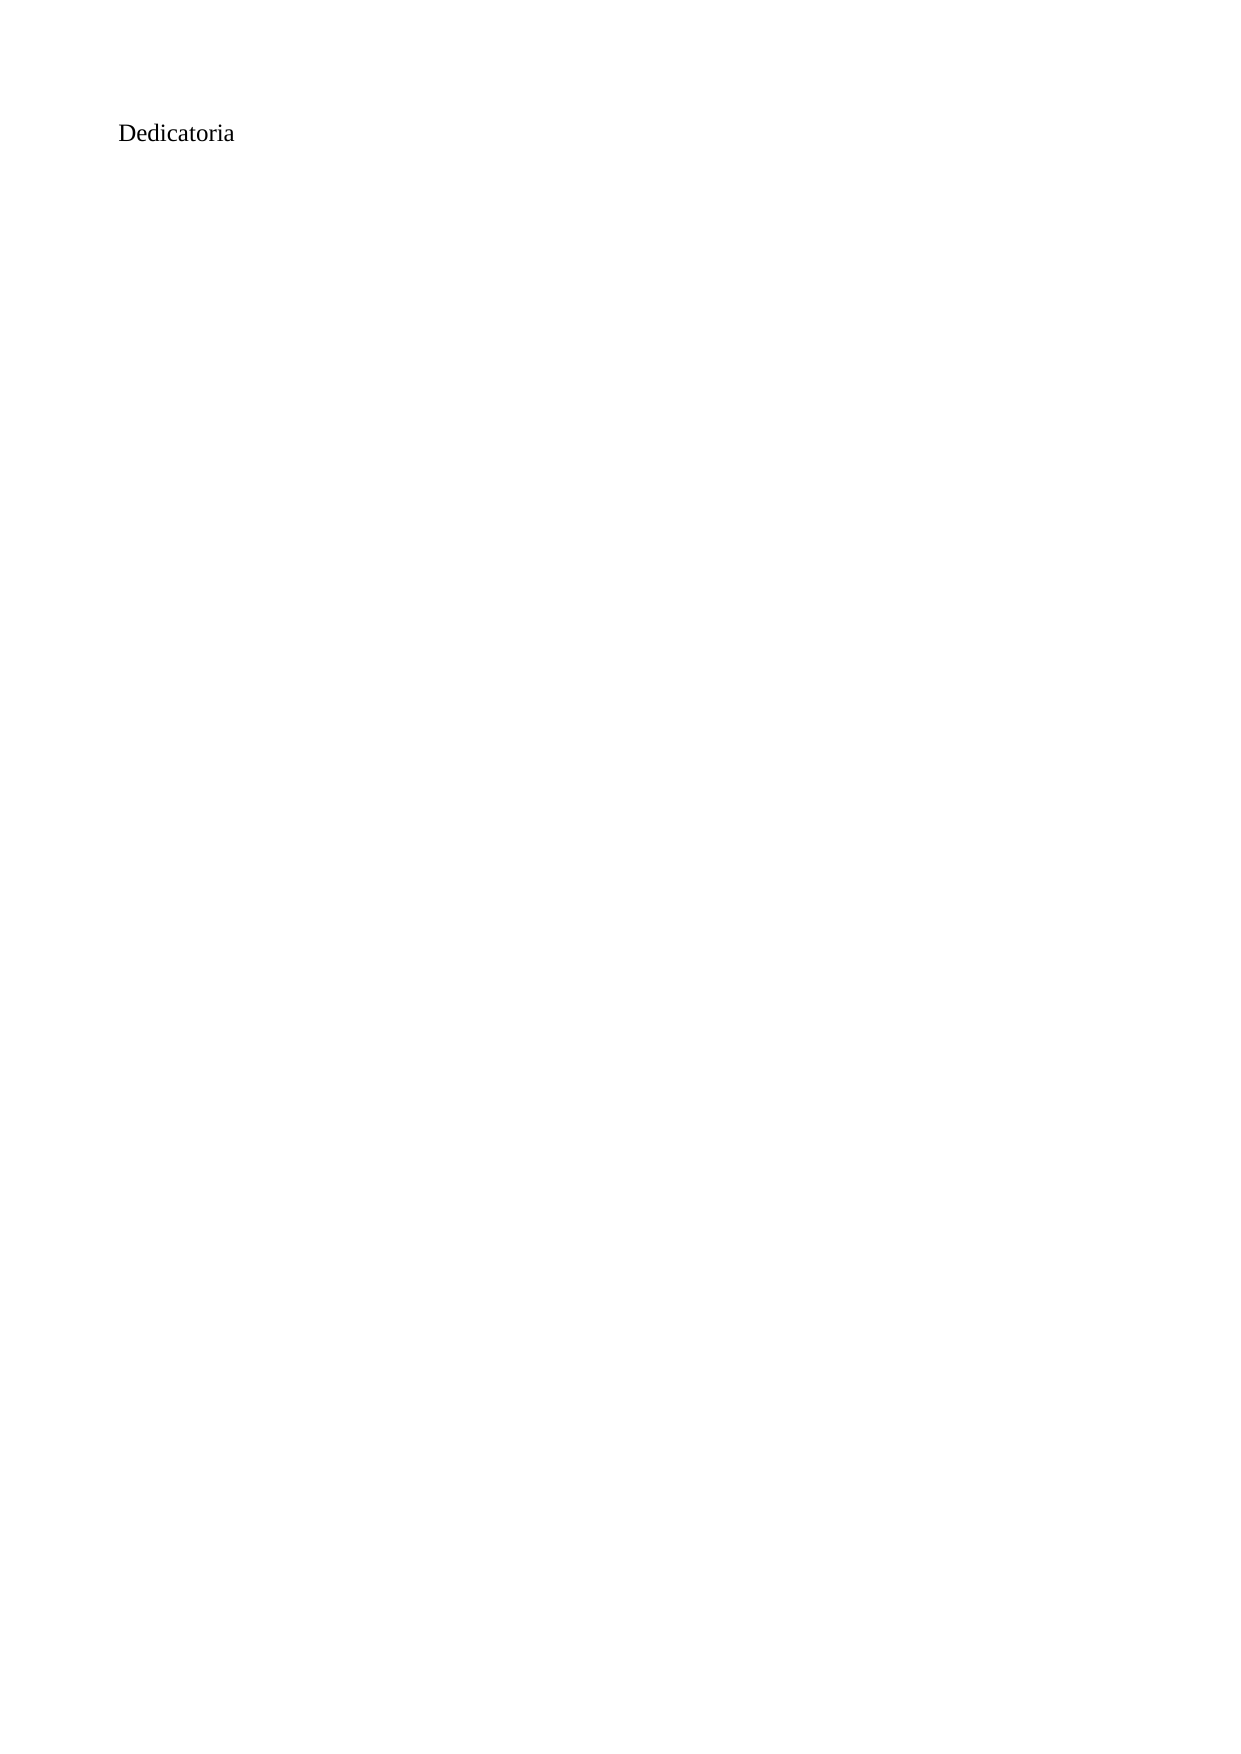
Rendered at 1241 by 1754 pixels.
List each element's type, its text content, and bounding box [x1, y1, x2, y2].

text Dedicatoria [118, 118, 1122, 147]
